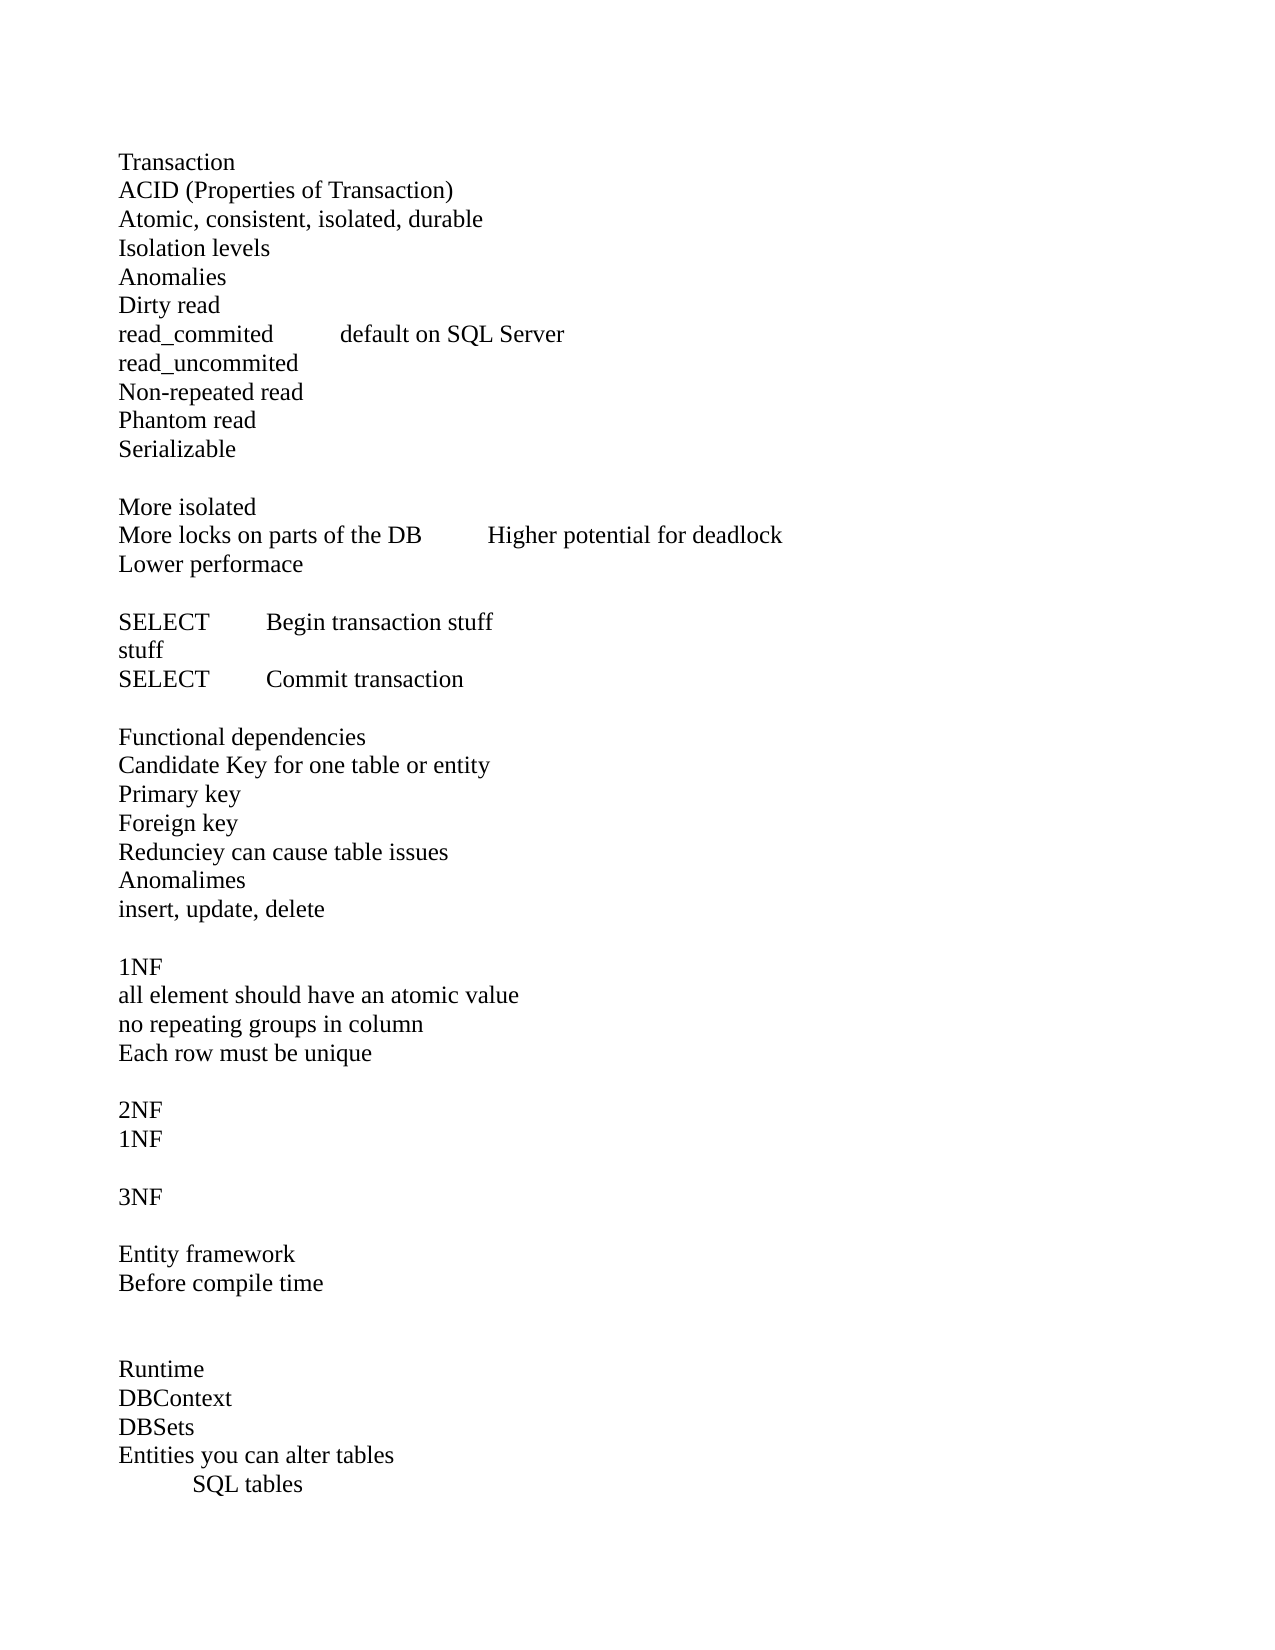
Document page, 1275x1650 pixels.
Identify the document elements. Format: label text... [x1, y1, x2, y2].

text 3NF [118, 1182, 1157, 1211]
text 1NF [118, 1124, 1157, 1153]
text SQL tables [118, 1469, 1157, 1498]
text Phantom read [118, 406, 1157, 434]
text Candidate Key for one table or entity [118, 751, 1157, 779]
text SELECT Commit transaction [118, 664, 1157, 693]
text Atomic, consistent, isolated, durable [118, 204, 1157, 233]
text Primary key [118, 779, 1157, 808]
text More isolated [118, 492, 1157, 521]
text Before compile time [118, 1268, 1157, 1297]
text Redunciey can cause table issues [118, 837, 1157, 866]
text Lower performace [118, 549, 1157, 578]
text Non-repeated read [118, 377, 1157, 406]
text insert, update, delete [118, 894, 1157, 923]
text Transaction [118, 147, 1157, 176]
text no repeating groups in column [118, 1009, 1157, 1038]
text Foreign key [118, 808, 1157, 837]
text Runtime [118, 1354, 1157, 1383]
text Functional dependencies [118, 722, 1157, 751]
text read_uncommited [118, 348, 1157, 377]
text 2NF [118, 1096, 1157, 1124]
text Anomalimes [118, 866, 1157, 894]
text 1NF [118, 952, 1157, 981]
text Isolation levels [118, 233, 1157, 262]
text Entities you can alter tables [118, 1441, 1157, 1469]
text ACID (Properties of Transaction) [118, 176, 1157, 204]
text Anomalies [118, 262, 1157, 291]
text all element should have an atomic value [118, 981, 1157, 1009]
text Serializable [118, 434, 1157, 463]
text read_commited default on SQL Server [118, 319, 1157, 348]
text Entity framework [118, 1239, 1157, 1268]
text stuff [118, 636, 1157, 664]
text Each row must be unique [118, 1038, 1157, 1067]
text More locks on parts of the DB Higher potential for deadlock [118, 521, 1157, 549]
text DBContext [118, 1383, 1157, 1412]
text Dirty read [118, 291, 1157, 319]
text DBSets [118, 1412, 1157, 1441]
text SELECT Begin transaction stuff [118, 607, 1157, 636]
